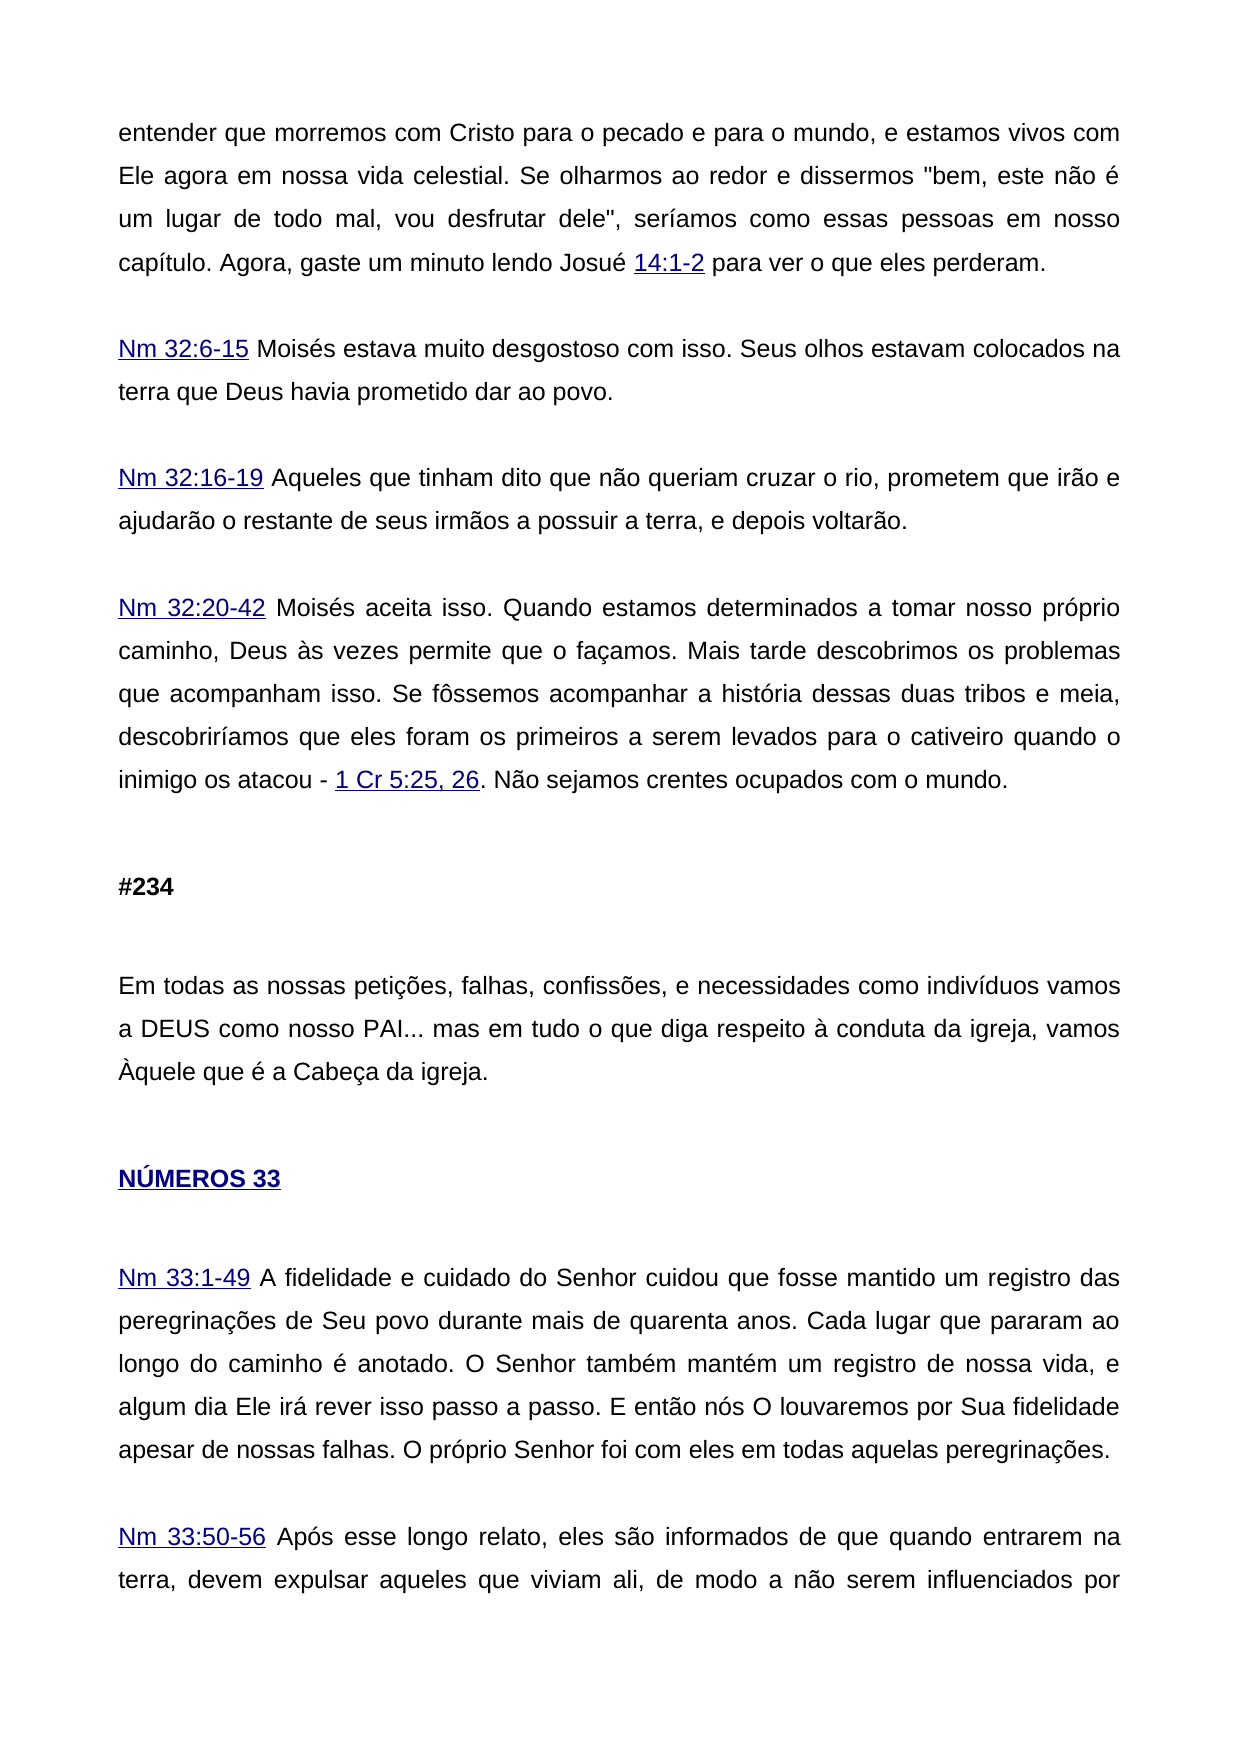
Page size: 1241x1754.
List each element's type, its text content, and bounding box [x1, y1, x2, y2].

text Nm 32:20-42 Moisés aceita isso. Quando estamos determinados a tomar nosso próprio caminho, Deus às vezes permite que o façamos. Mais tarde descobrimos os problemas que acompanham isso. Se fôssemos acompanhar a história dessas duas tribos e meia, descobriríamos que eles foram os primeiros a serem levados para o cativeiro quando o inimigo os atacou - 1 Cr 5:25, 26. Não sejamos crentes ocupados com o mundo. [118, 592, 1122, 794]
text Nm 33:50-56 Após esse longo relato, eles são informados de que quando entrarem na terra, devem expulsar aqueles que viviam ali, de modo a não serem influenciados por [118, 1522, 1122, 1593]
text Em todas as nossas petições, falhas, confissões, e necessidades como indivíduos vamos a DEUS como nosso PAI... mas em tudo o que diga respeito à conduta da igreja, vamos Àquele que é a Cabeça da igreja. [118, 971, 1122, 1086]
subtitle #234 [118, 872, 1122, 901]
text Nm 32:6-15 Moisés estava muito desgostoso com isso. Seus olhos estavam colocados na terra que Deus havia prometido dar ao povo. [118, 334, 1122, 406]
text Nm 32:16-19 Aqueles que tinham dito que não queriam cruzar o rio, prometem que irão e ajudarão o restante de seus irmãos a possuir a terra, e depois voltarão. [118, 463, 1122, 535]
text Nm 33:1-49 A fidelidade e cuidado do Senhor cuidou que fosse mantido um registro das peregrinações de Seu povo durante mais de quarenta anos. Cada lugar que pararam ao longo do caminho é anotado. O Senhor também mantém um registro de nossa vida, e algum dia Ele irá rever isso passo a passo. E então nós O louvaremos por Sua fidelidade apesar de nossas falhas. O próprio Senhor foi com eles em todas aquelas peregrinações. [118, 1263, 1122, 1464]
text entender que morremos com Cristo para o pecado e para o mundo, e estamos vivos com Ele agora em nossa vida celestial. Se olharmos ao redor e dissermos "bem, este não é um lugar de todo mal, vou desfrutar dele", seríamos como essas pessoas em nosso capítulo. Agora, gaste um minuto lendo Josué 14:1-2 para ver o que eles perderam. [118, 118, 1122, 276]
subtitle NÚMEROS 33 [118, 1164, 1122, 1193]
